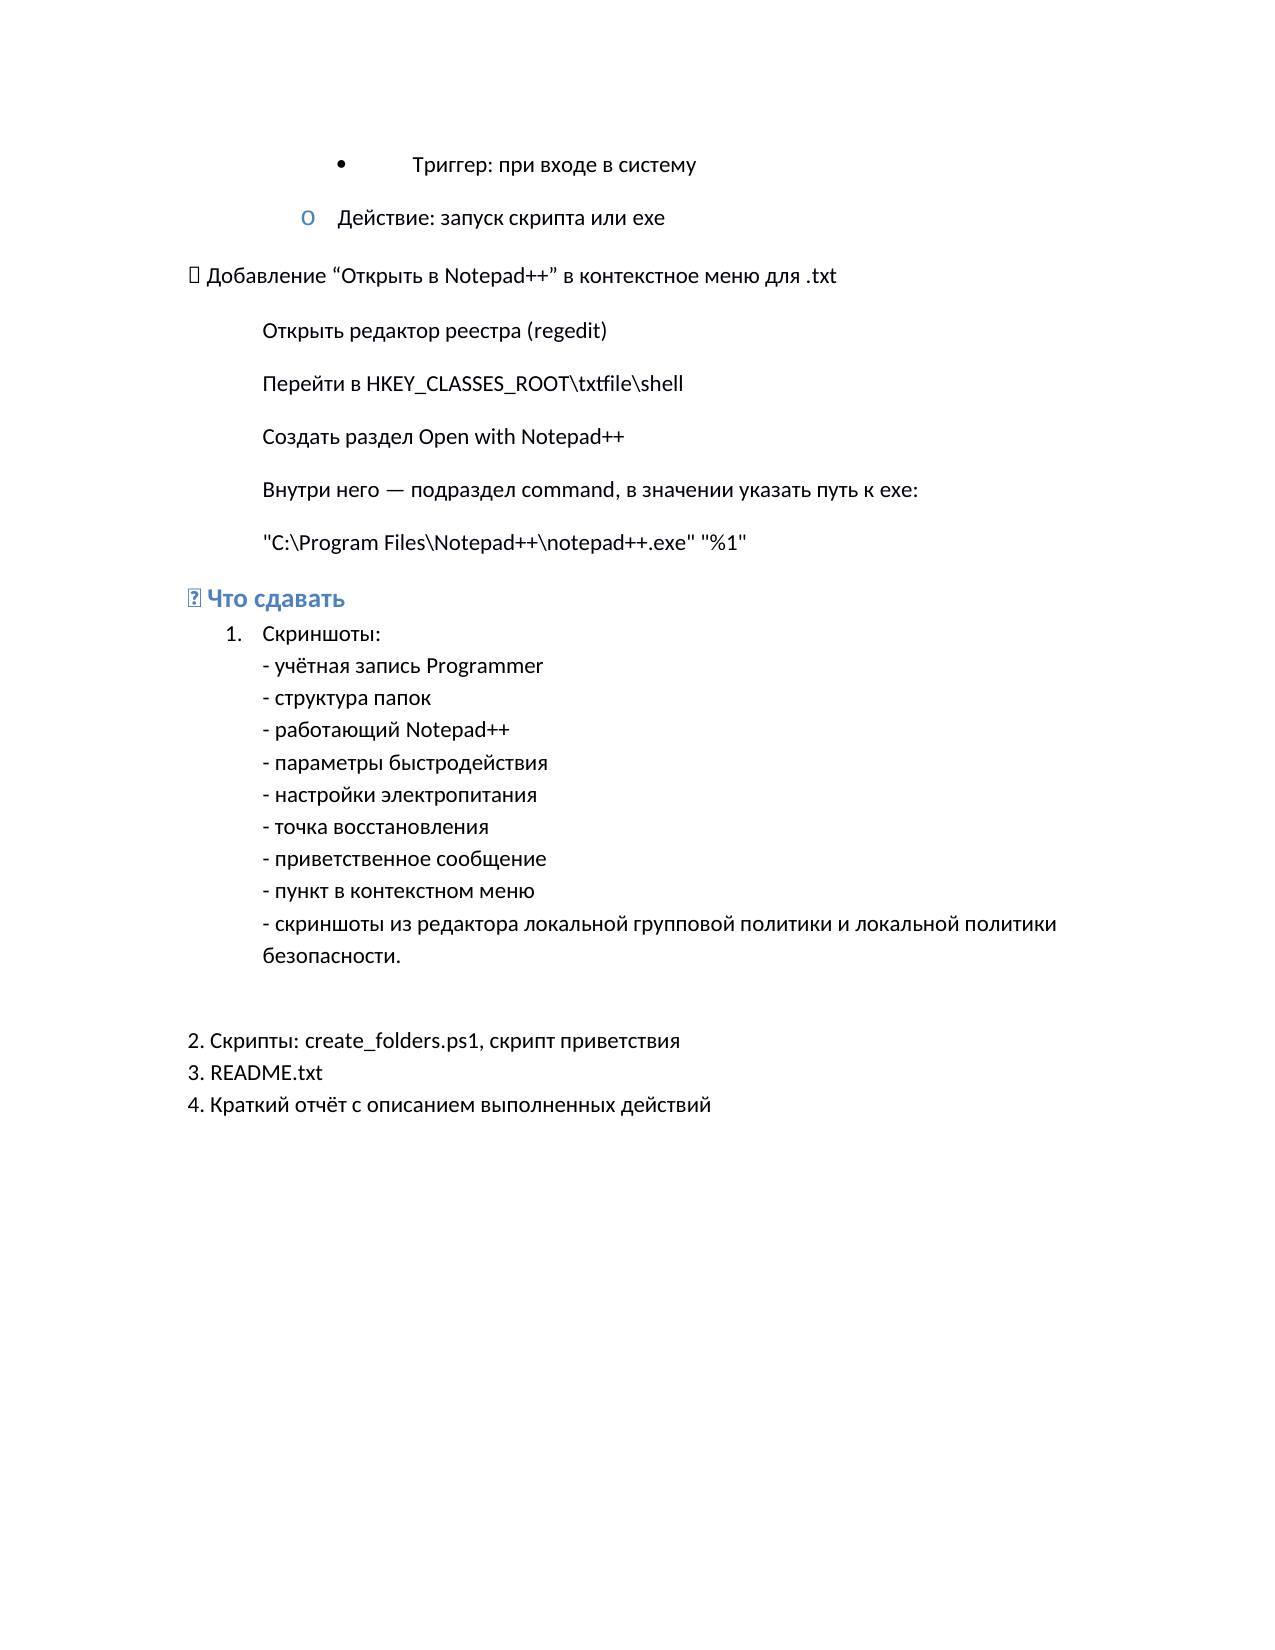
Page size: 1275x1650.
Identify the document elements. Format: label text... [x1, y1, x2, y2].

subtitle "C:\Program Files\Notepad++\notepad++.exe" "%1" [262, 528, 1087, 556]
subtitle Действие: запуск скрипта или exe [300, 203, 1087, 234]
subtitle 🔸 Добавление “Открыть в Notepad++” в контекстное меню для .txt [187, 259, 1087, 290]
subtitle Открыть редактор реестра (regedit) [262, 316, 1087, 344]
subtitle Перейти в HKEY_CLASSES_ROOT\txtfile\shell [262, 369, 1087, 397]
subtitle 📸 Что сдавать [187, 581, 1087, 614]
list Скриншоты: - учётная запись Programmer - структура папок - работающий Notepad++ - параметры быстродействия - настройки электропитания - точка восстановления - приветственное сообщение - пункт в контекстном меню - скриншоты из редактора локальной групповой политики и локальной политики безопасности. [225, 619, 1087, 969]
text 2. Скрипты: create_folders.ps1, скрипт приветствия 3. README.txt 4. Краткий отчёт с описанием выполненных действий [187, 994, 1087, 1118]
list Триггер: при входе в систему [337, 150, 1087, 178]
subtitle Создать раздел Open with Notepad++ [262, 422, 1087, 450]
subtitle Внутри него — подраздел command, в значении указать путь к exe: [262, 475, 1087, 503]
